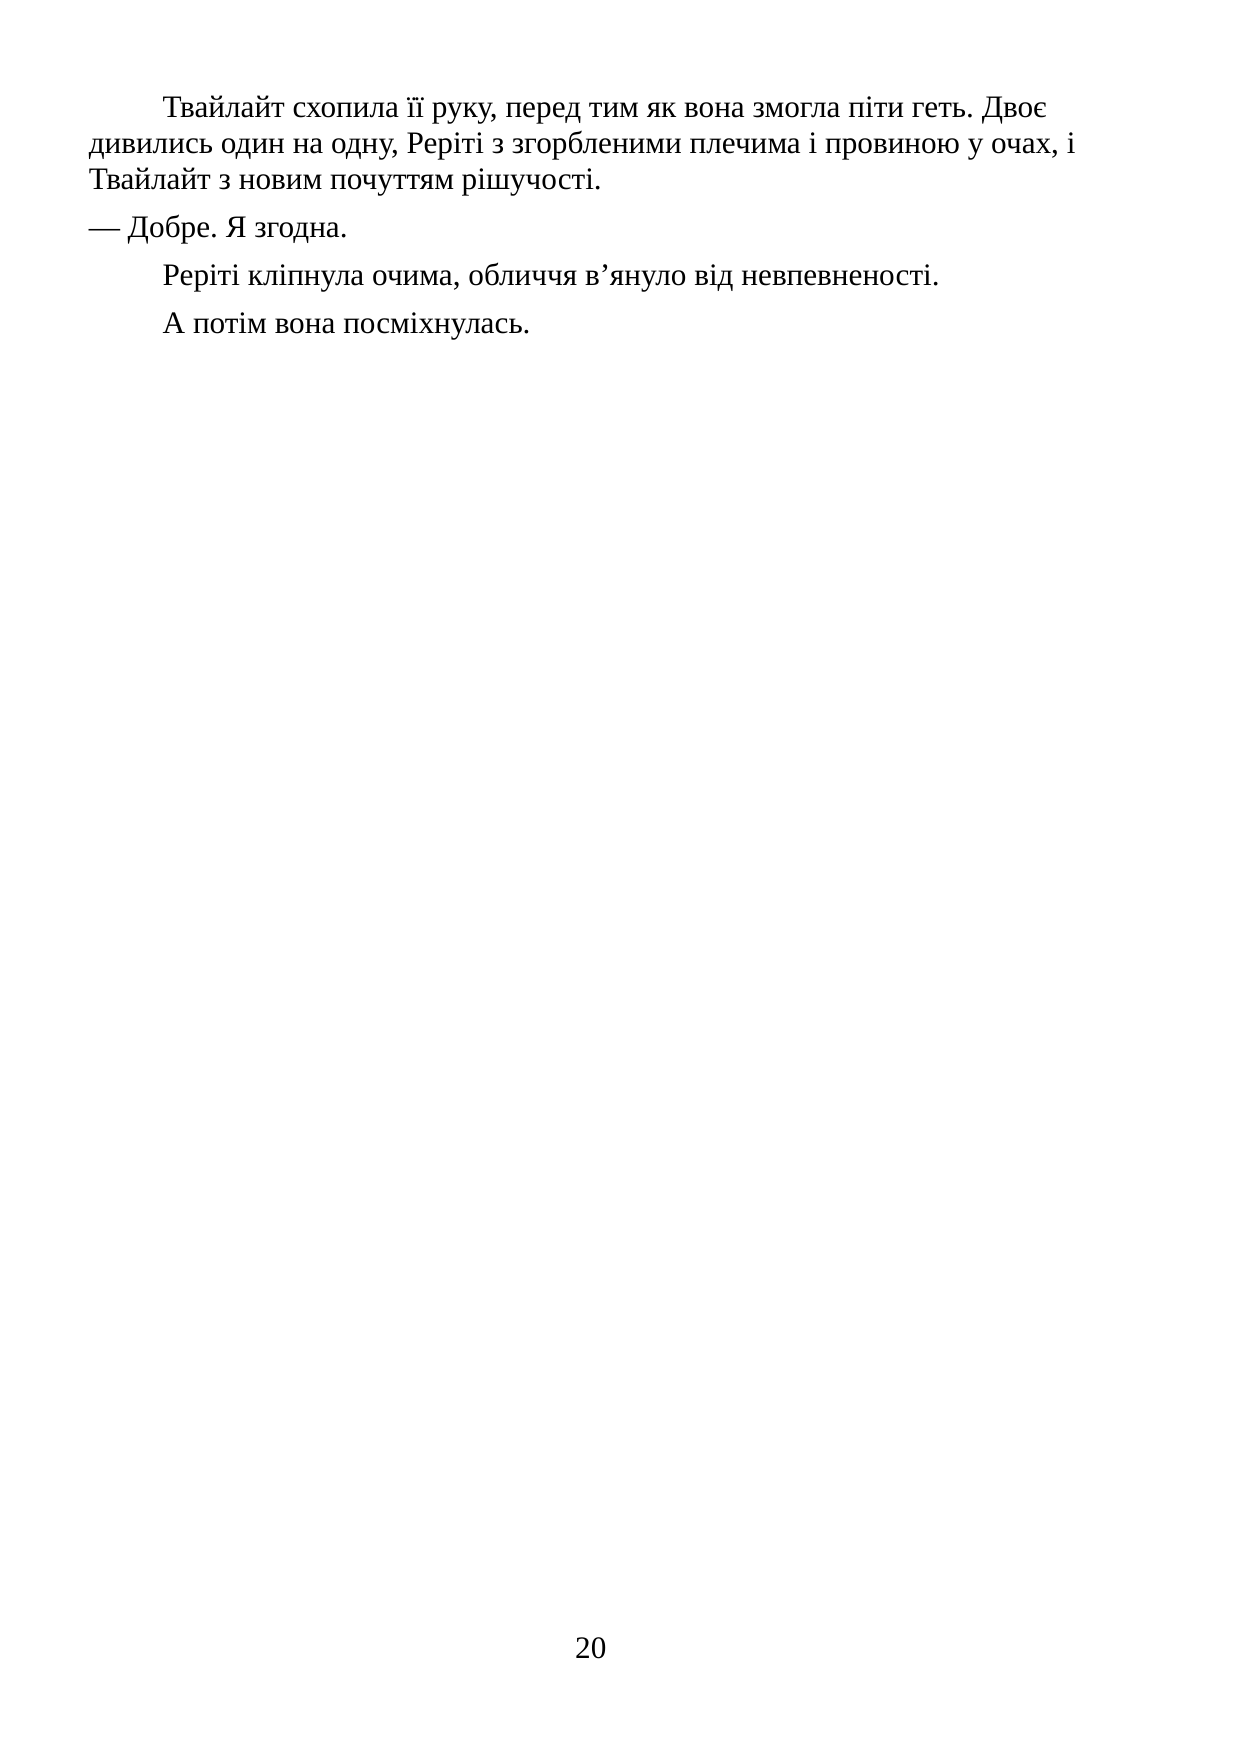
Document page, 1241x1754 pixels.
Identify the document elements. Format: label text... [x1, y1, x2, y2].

text — Добре. Я згодна. [88, 208, 1152, 244]
text Реріті кліпнула очима, обличчя в’януло від невпевненості. [88, 256, 1152, 292]
text А потім вона посміхнулась. [88, 304, 1152, 340]
text Твайлайт схопила її руку, перед тим як вона змогла піти геть. Двоє дивились один на одну, Реріті з згорбленими плечима і провиною у очах, і Твайлайт з новим почуттям рішучості. [88, 88, 1152, 196]
